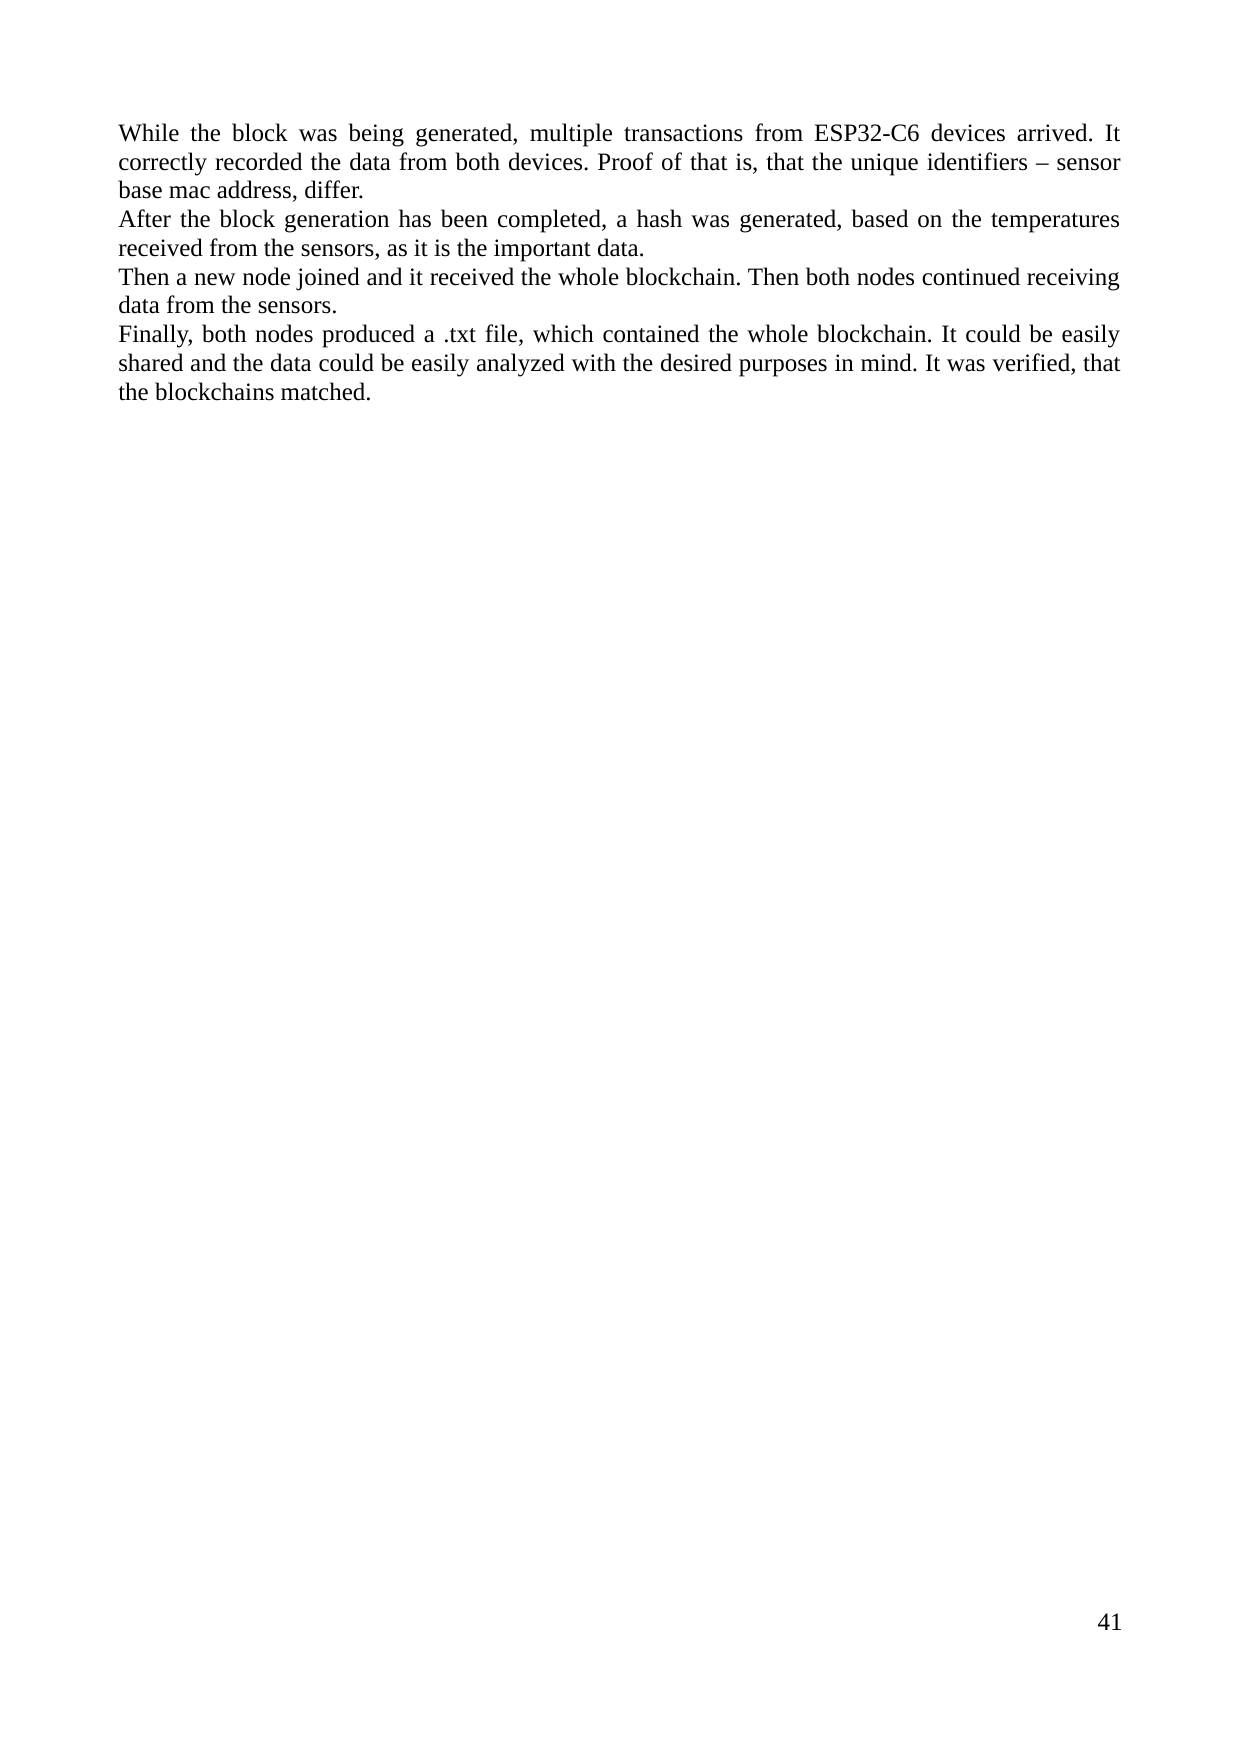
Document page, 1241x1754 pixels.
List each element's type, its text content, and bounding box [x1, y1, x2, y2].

text After the block generation has been completed, a hash was generated, based on the temperatures received from the sensors, as it is the important data. [118, 204, 1122, 262]
text Then a new node joined and it received the whole blockchain. Then both nodes continued receiving data from the sensors. [118, 262, 1122, 319]
text While the block was being generated, multiple transactions from ESP32-C6 devices arrived. It correctly recorded the data from both devices. Proof of that is, that the unique identifiers – sensor base mac address, differ. [118, 118, 1122, 204]
text Finally, both nodes produced a .txt file, which contained the whole blockchain. It could be easily shared and the data could be easily analyzed with the desired purposes in mind. It was verified, that the blockchains matched. [118, 319, 1122, 406]
